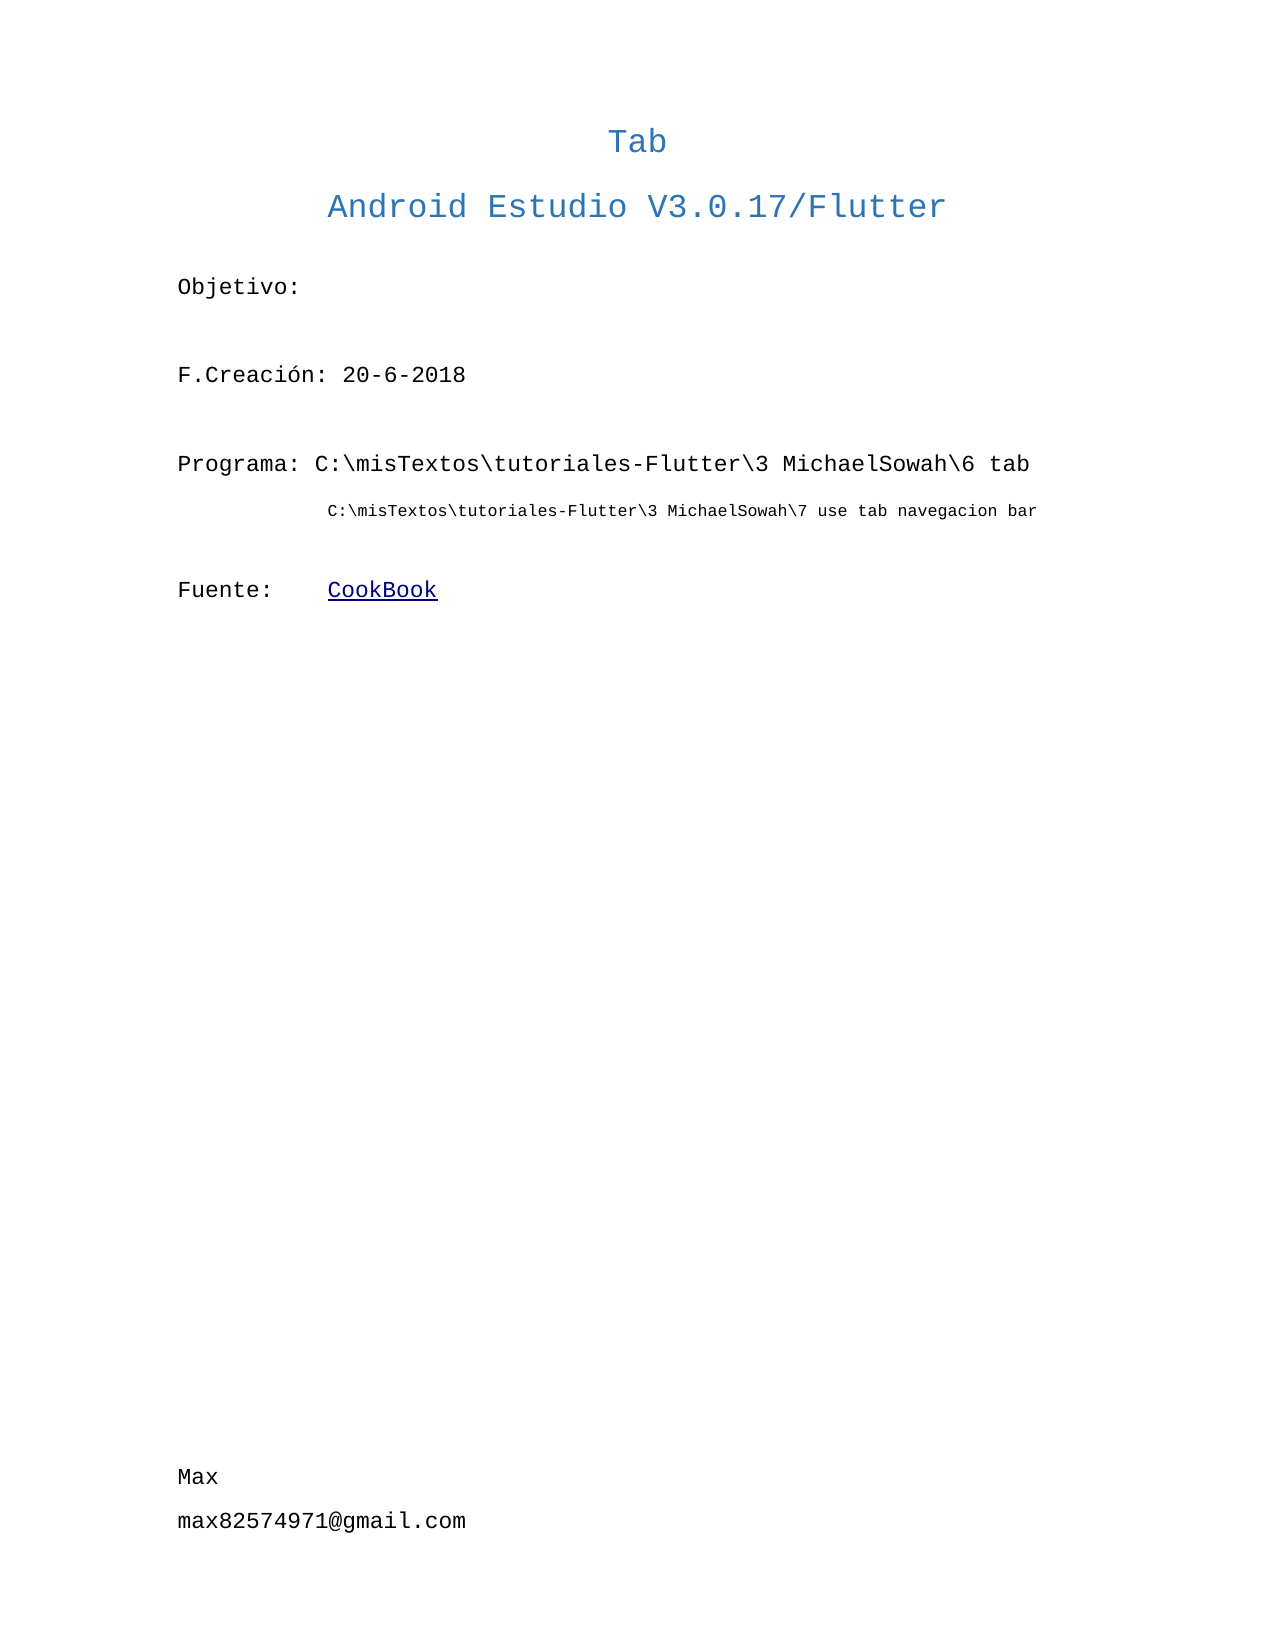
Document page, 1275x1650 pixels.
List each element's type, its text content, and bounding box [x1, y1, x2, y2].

text C:\misTextos\tutoriales-Flutter\3 MichaelSowah\7 use tab navegacion bar [177, 497, 1098, 523]
text Max [177, 1466, 1098, 1491]
text Programa: C:\misTextos\tutoriales-Flutter\3 MichaelSowah\6 tab [177, 452, 1098, 478]
subtitle Android Estudio V3.0.17/Flutter [177, 190, 1098, 228]
subtitle Tab [177, 125, 1098, 163]
text F.Creación: 20-6-2018 [177, 364, 1098, 390]
text Fuente: CookBook [177, 578, 1098, 604]
text Objetivo: [177, 275, 1098, 301]
text max82574971@gmail.com [177, 1510, 1098, 1536]
